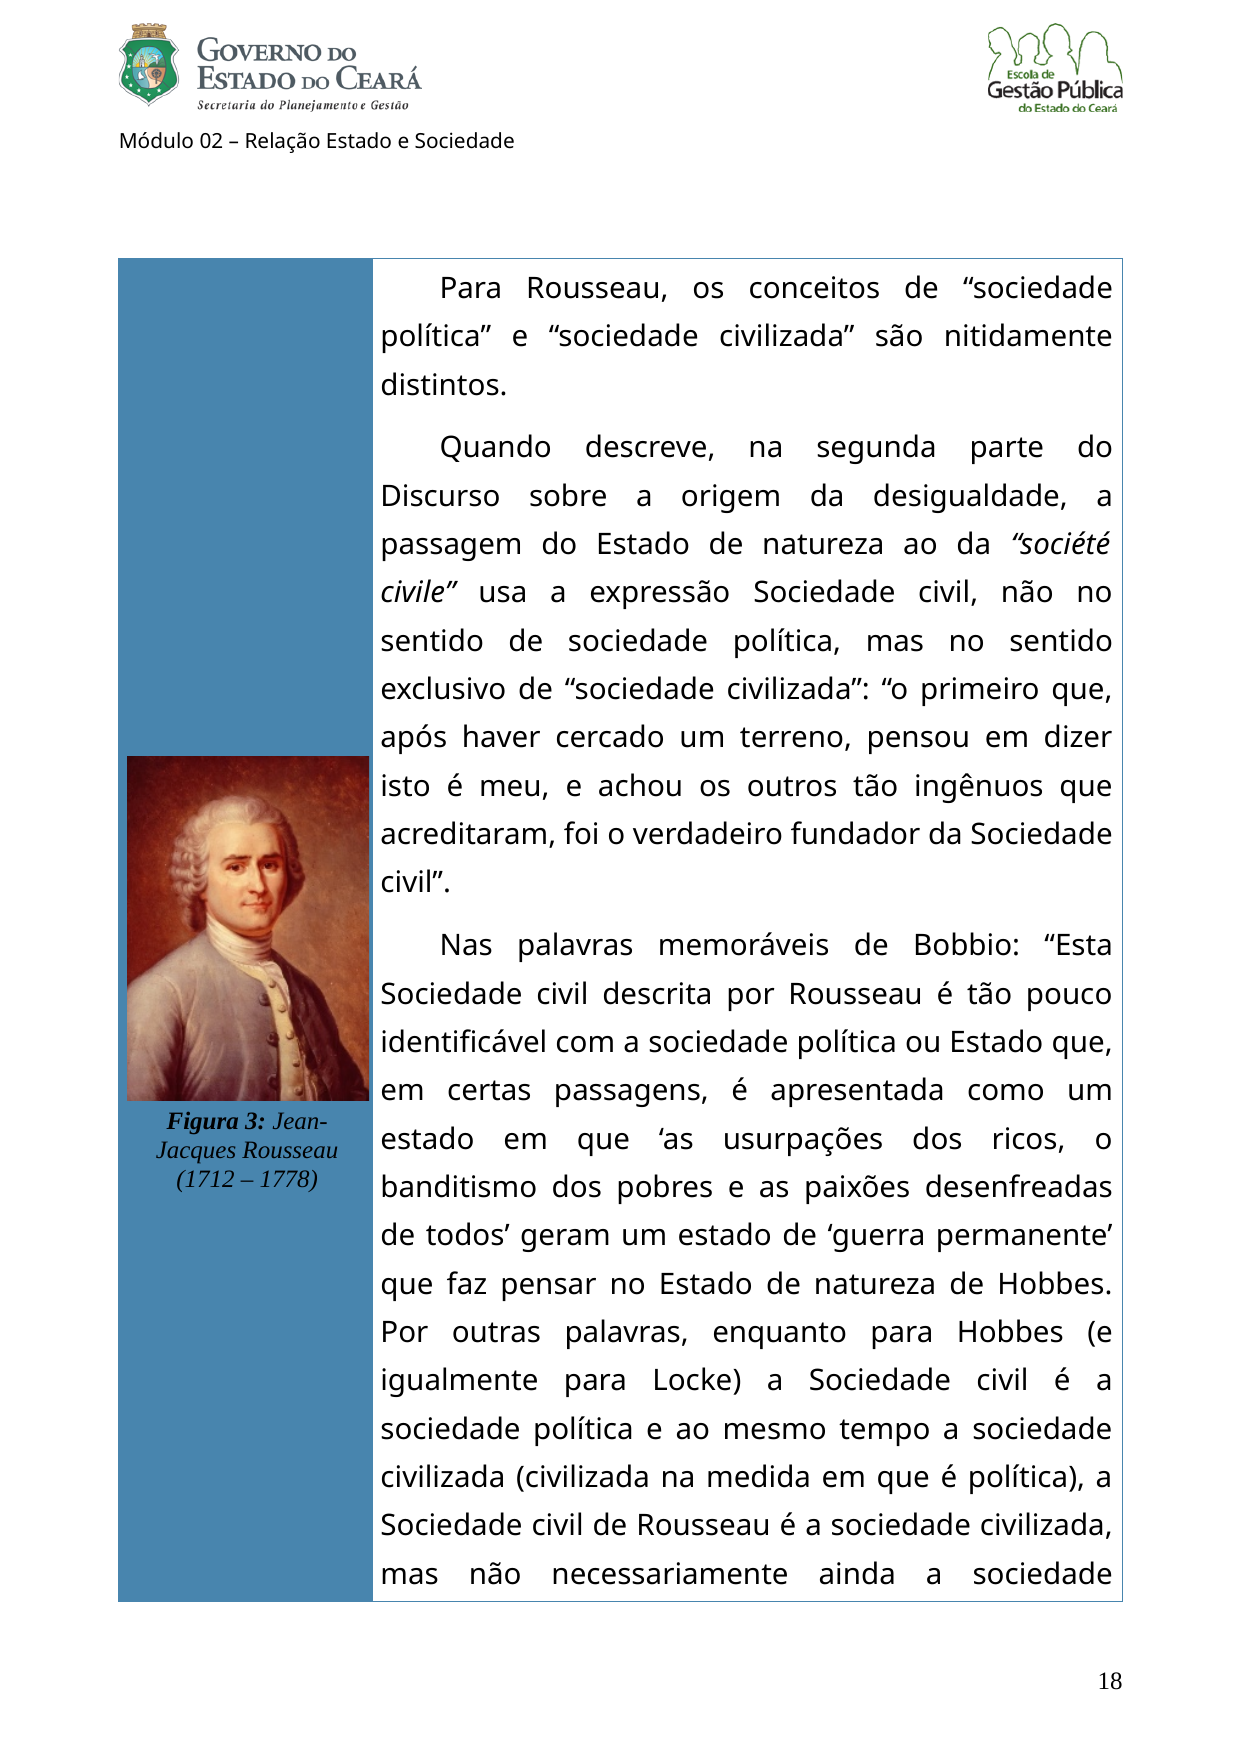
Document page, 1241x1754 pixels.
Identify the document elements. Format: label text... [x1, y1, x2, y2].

picture [127, 756, 370, 1101]
table_header Para Rousseau, os conceitos de “sociedade política” e “sociedade civilizada” são nitidamente distintos. Quando descreve, na segunda parte do Discurso sobre a origem da desigualdade, a passagem do Estado de natureza ao da “société civile” usa a expressão Sociedade civil, não no sentido de sociedade política, mas no sentido exclusivo de “sociedade civilizada”: “o primeiro que, após haver cercado um terreno, pensou em dizer isto é meu, e achou os outros tão ingênuos que acreditaram, foi o verdadeiro fundador da Sociedade civil”. Nas palavras memoráveis de Bobbio: “Esta Sociedade civil descrita por Rousseau é tão pouco identificável com a sociedade política ou Estado que, em certas passagens, é apresentada como um estado em que ‘as usurpações dos ricos, o banditismo dos pobres e as paixões desenfreadas de todos’ geram um estado de ‘guerra permanente’ que faz pensar no Estado de natureza de Hobbes. Por outras palavras, enquanto para Hobbes (e igualmente para Locke) a Sociedade civil é a sociedade política e ao mesmo tempo a sociedade civilizada (civilizada na medida em que é política), a Sociedade civil de Rousseau é a sociedade civilizada, mas não necessariamente ainda a sociedade [373, 259, 1122, 1601]
table_header [119, 259, 372, 1601]
picture [118, 23, 1123, 112]
